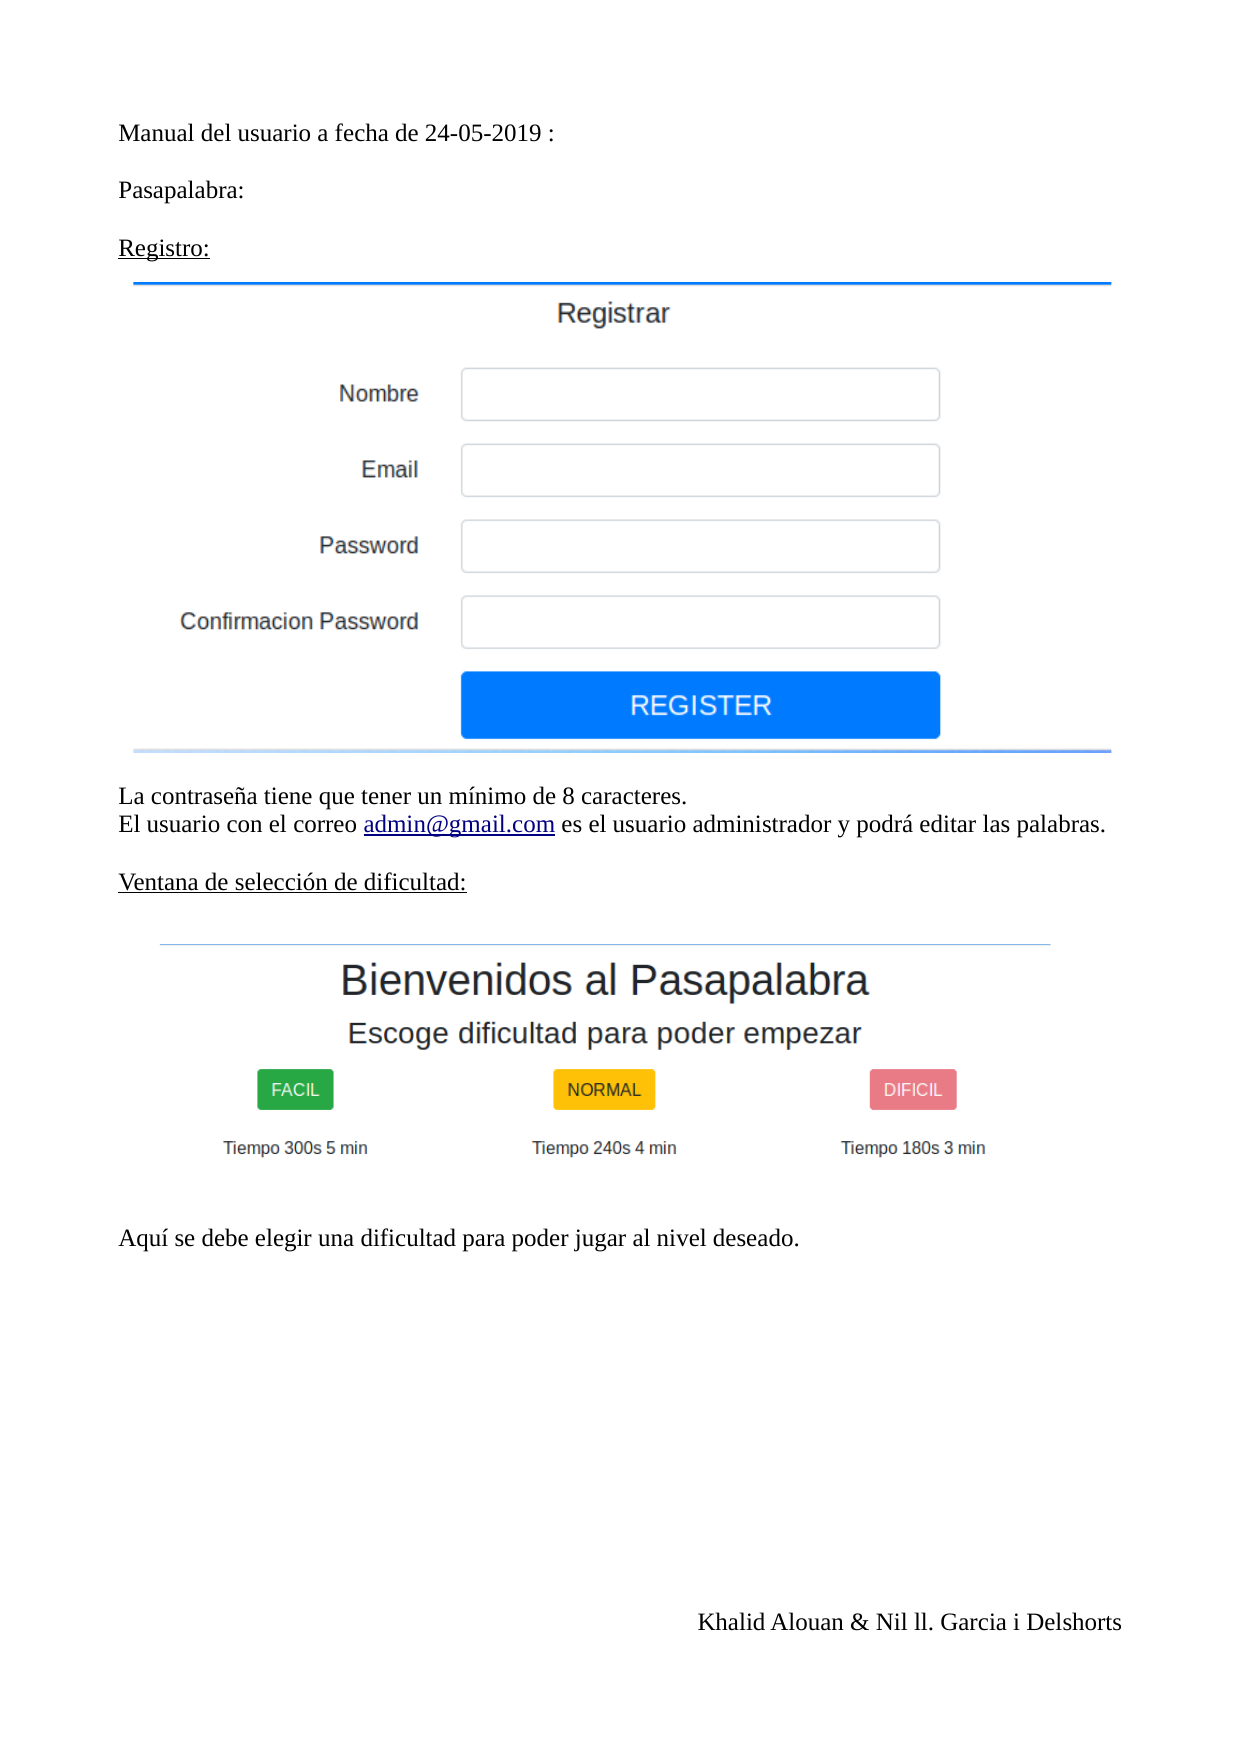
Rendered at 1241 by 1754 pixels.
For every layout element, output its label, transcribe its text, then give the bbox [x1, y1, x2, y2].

text El usuario con el correo admin@gmail.com es el usuario administrador y podrá editar las palabras. [118, 809, 1122, 838]
text Aquí se debe elegir una dificultad para poder jugar al nivel deseado. [118, 1223, 1122, 1252]
picture [159, 944, 1051, 1195]
text Manual del usuario a fecha de 24-05-2019 : [118, 118, 1122, 147]
text Ventana de selección de dificultad: [118, 867, 1122, 896]
text Pasapalabra: [118, 176, 1122, 204]
text Registro: [118, 233, 1122, 262]
text La contraseña tiene que tener un mínimo de 8 caracteres. [118, 781, 1122, 809]
picture [133, 282, 1112, 753]
